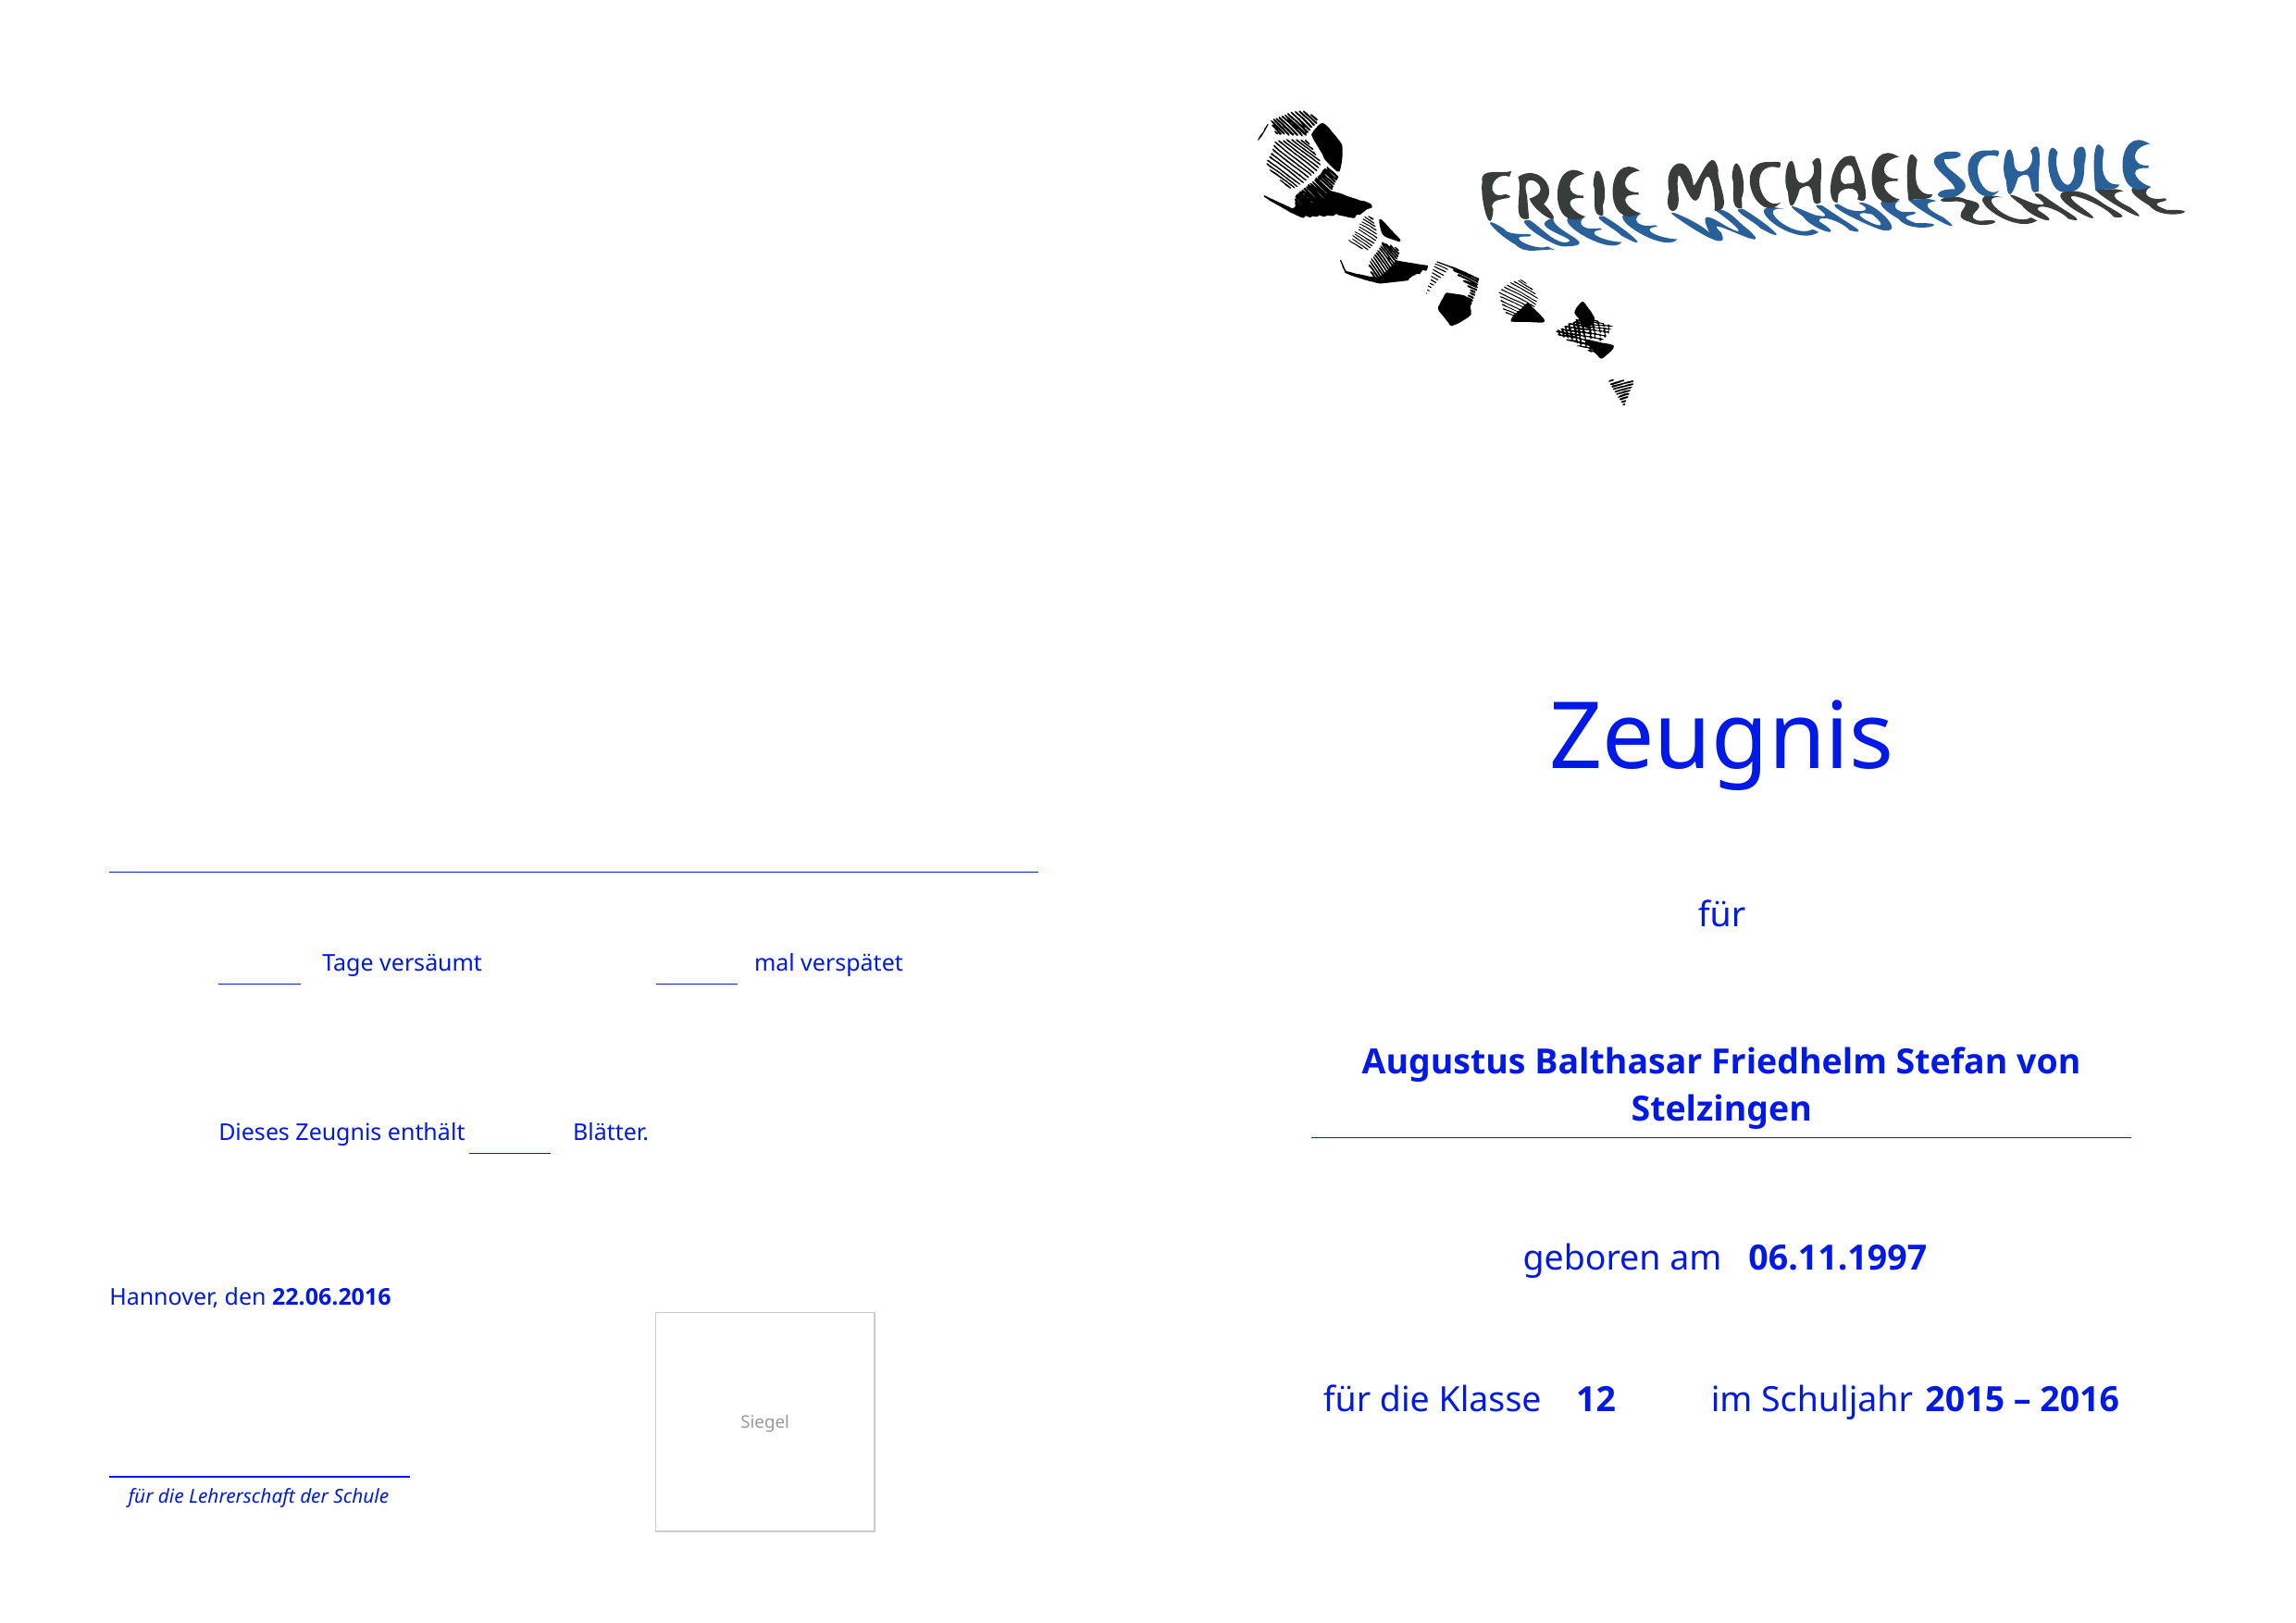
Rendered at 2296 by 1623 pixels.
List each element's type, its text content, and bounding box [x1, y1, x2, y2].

table_cell [1257, 527, 2186, 575]
table_cell [109, 235, 1038, 266]
table_cell [1257, 1469, 2186, 1517]
table_cell [109, 330, 1038, 362]
table_cell 2015 – 2016 [1913, 1375, 2131, 1422]
table_cell [109, 519, 1038, 551]
table_cell [1257, 1032, 1311, 1137]
table_cell [1257, 1233, 1489, 1280]
table_cell Blätter. [567, 1110, 883, 1153]
table_cell [109, 613, 1038, 645]
table_cell [656, 1313, 874, 1384]
table_cell Hannover, den 22.06.2016 [109, 1281, 1038, 1312]
table_cell Dieses Zeugnis enthält [218, 1110, 469, 1153]
table_cell [109, 803, 1038, 835]
table_cell [1257, 985, 2186, 1032]
table_cell [109, 1079, 1038, 1110]
table_cell [109, 835, 1038, 871]
table_cell [109, 910, 1038, 941]
table_cell [1954, 1233, 2186, 1280]
table_cell [1257, 1375, 1311, 1422]
table_cell für [1257, 890, 2186, 937]
table_cell [109, 582, 1038, 613]
table_cell [469, 1110, 551, 1153]
table_cell [1257, 1328, 2186, 1375]
table_cell Augustus Balthasar Friedhelm Stefan von Stelzingen [1311, 1032, 2131, 1137]
table_cell [109, 873, 1038, 910]
table_cell [738, 941, 754, 983]
table_cell [1257, 622, 2186, 669]
table_cell [1257, 1137, 2186, 1185]
table_cell [2131, 1032, 2186, 1137]
table_header [1257, 1517, 2186, 1532]
table_cell [109, 393, 1038, 425]
table_cell [109, 739, 1038, 771]
table_header [1038, 109, 1257, 1532]
table_cell für die Lehrerschaft der Schule [109, 1478, 410, 1530]
table_cell [109, 941, 218, 983]
table_cell [410, 1312, 465, 1367]
table_cell [109, 204, 1038, 235]
table_header [1257, 109, 2186, 406]
table_cell [109, 267, 1038, 298]
table_cell [109, 772, 1038, 802]
table_cell [1257, 1422, 2186, 1469]
table_cell [410, 1476, 465, 1530]
table_cell [109, 172, 1038, 204]
table_cell [109, 1110, 218, 1153]
table_cell [465, 1312, 655, 1530]
table_cell [109, 645, 1038, 676]
table_cell [109, 141, 1038, 172]
table_cell [109, 488, 1038, 519]
table_cell [218, 941, 300, 983]
table_cell [109, 456, 1038, 488]
table_cell [109, 1016, 1038, 1047]
table_cell [109, 984, 1038, 1016]
table_cell mal verspätet [754, 941, 922, 983]
table_cell [109, 1249, 1038, 1281]
table_cell [1257, 575, 2186, 622]
table_cell 06.11.1997 [1721, 1233, 1954, 1280]
table_cell [109, 676, 1038, 708]
table_cell [1257, 1281, 2186, 1327]
table_cell Siegel [656, 1384, 874, 1457]
table_cell [656, 1457, 874, 1530]
table_cell [551, 1110, 567, 1153]
table_cell [301, 941, 316, 983]
table_cell im Schuljahr [1651, 1375, 1913, 1422]
table_cell [109, 425, 1038, 456]
table_cell [109, 1312, 410, 1367]
table_cell [883, 1110, 1038, 1153]
table_cell [109, 299, 1038, 330]
table_cell [922, 941, 1038, 983]
table_cell [109, 1185, 1038, 1218]
table_cell für die Klasse [1311, 1375, 1541, 1422]
table_cell [109, 1218, 1038, 1248]
table_cell [109, 362, 1038, 393]
table_header [109, 109, 1038, 141]
table_cell [109, 1367, 410, 1476]
table_cell [1257, 501, 2186, 527]
table_cell [109, 708, 1038, 739]
table_cell [109, 1153, 1038, 1185]
table_cell [2131, 1375, 2186, 1422]
table_cell [109, 1047, 1038, 1079]
table_cell [1257, 843, 2186, 890]
table_cell [875, 1312, 1038, 1530]
table_cell Tage versäumt [316, 941, 655, 983]
table_cell 12 [1541, 1375, 1650, 1422]
table_cell [109, 551, 1038, 582]
table_cell geboren am [1489, 1233, 1721, 1280]
table_cell [1257, 453, 2186, 501]
table_cell [1257, 1185, 2186, 1233]
table_cell [410, 1367, 465, 1476]
table_cell [1257, 796, 2186, 843]
table_cell Zeugnis [1257, 669, 2186, 795]
table_cell [1257, 406, 2186, 453]
table_cell [1257, 937, 2186, 985]
table_cell [656, 941, 738, 983]
